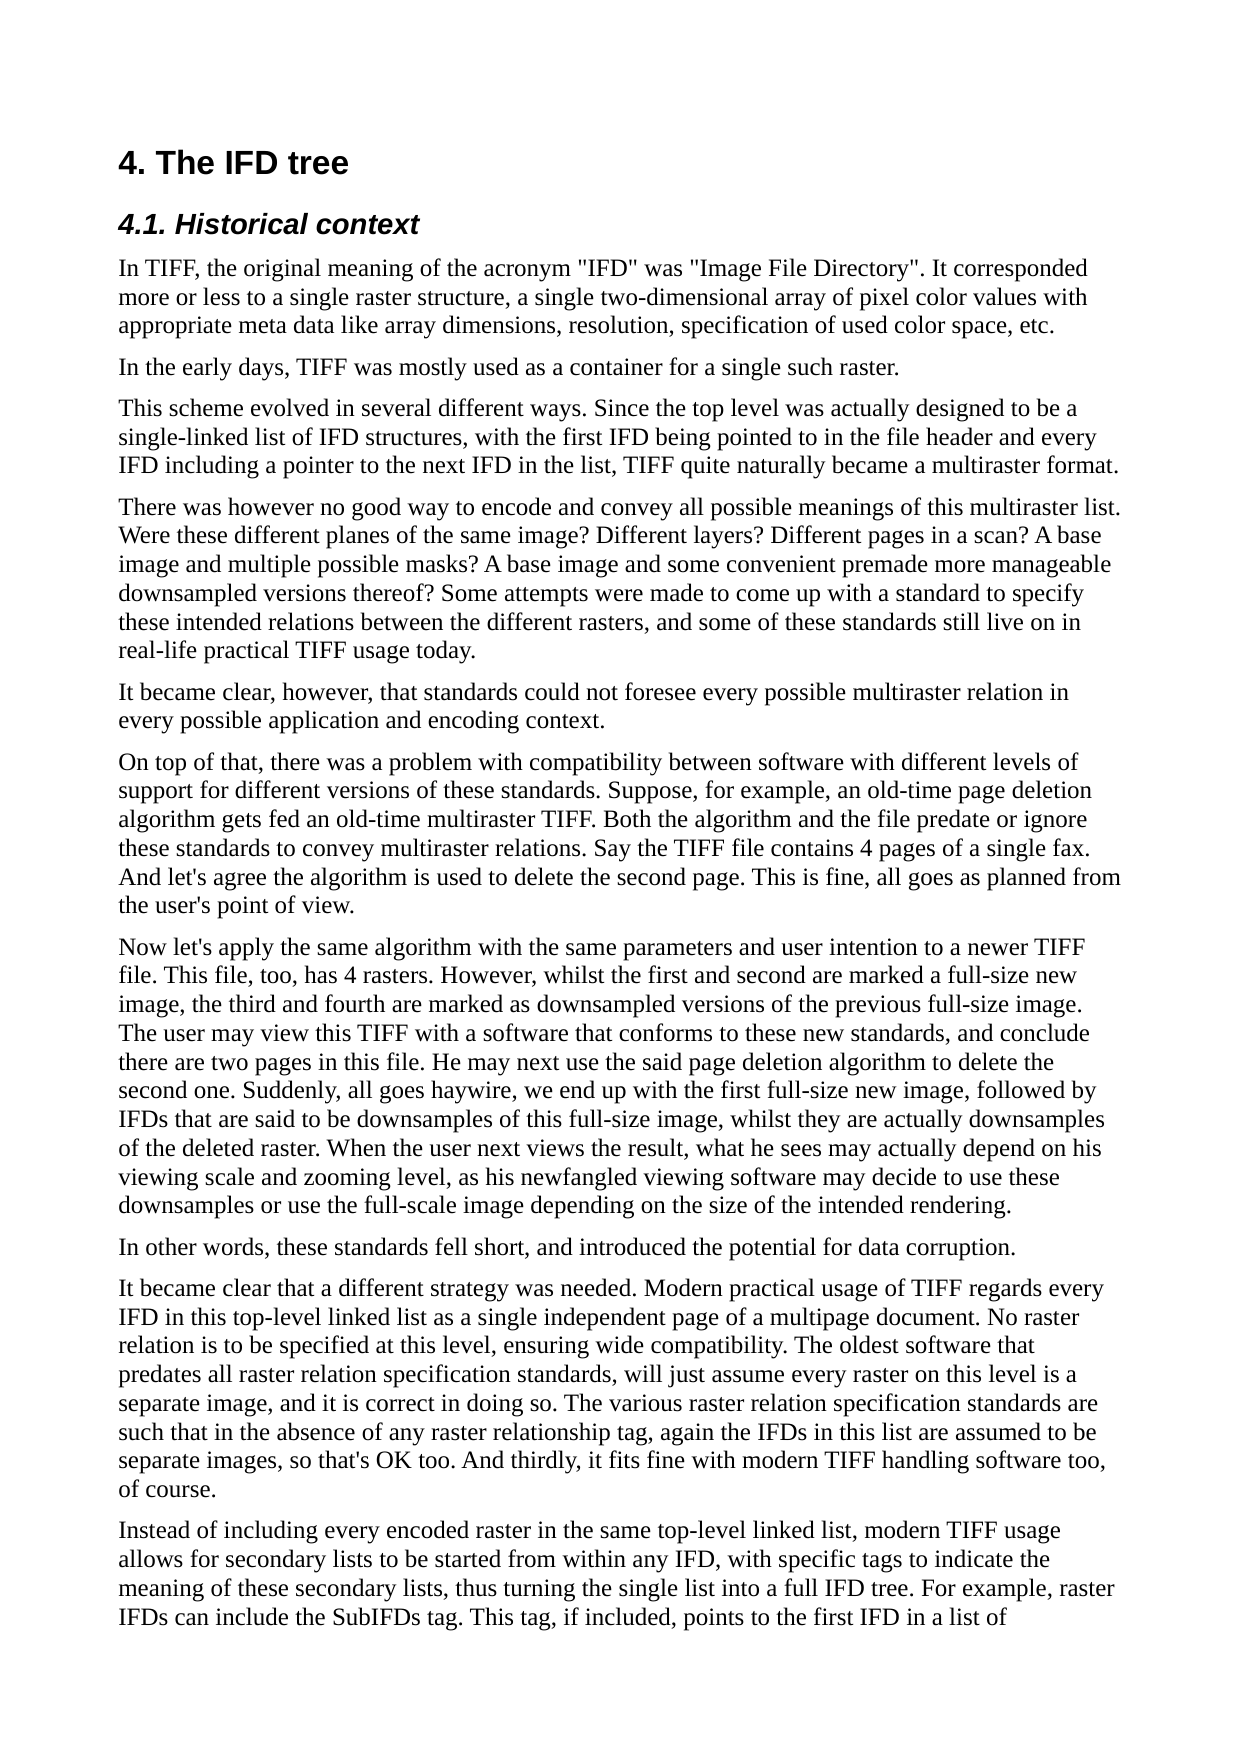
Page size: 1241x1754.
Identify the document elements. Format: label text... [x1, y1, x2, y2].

text In other words, these standards fell short, and introduced the potential for data corruption. [118, 1232, 1122, 1260]
text It became clear that a different strategy was needed. Modern practical usage of TIFF regards every IFD in this top-level linked list as a single independent page of a multipage document. No raster relation is to be specified at this level, ensuring wide compatibility. The oldest software that predates all raster relation specification standards, will just assume every raster on this level is a separate image, and it is correct in doing so. The various raster relation specification standards are such that in the absence of any raster relationship tag, again the IFDs in this list are assumed to be separate images, so that's OK too. And thirdly, it fits fine with modern TIFF handling software too, of course. [118, 1273, 1122, 1503]
text Now let's apply the same algorithm with the same parameters and user intention to a newer TIFF file. This file, too, has 4 rasters. However, whilst the first and second are marked a full-size new image, the third and fourth are marked as downsampled versions of the previous full-size image. The user may view this TIFF with a software that conforms to these new standards, and conclude there are two pages in this file. He may next use the said page deletion algorithm to delete the second one. Suddenly, all goes haywire, we end up with the first full-size new image, followed by IFDs that are said to be downsamples of this full-size image, whilst they are actually downsamples of the deleted raster. When the user next views the result, what he sees may actually depend on his viewing scale and zooming level, as his newfangled viewing software may decide to use these downsamples or use the full-scale image depending on the size of the intended rendering. [118, 932, 1122, 1219]
subtitle 4. The IFD tree [118, 143, 1122, 182]
text In TIFF, the original meaning of the acronym "IFD" was "Image File Directory". It corresponded more or less to a single raster structure, a single two-dimensional array of pixel color values with appropriate meta data like array dimensions, resolution, specification of used color space, etc. [118, 253, 1122, 339]
text On top of that, there was a problem with compatibility between software with different levels of support for different versions of these standards. Suppose, for example, an old-time page deletion algorithm gets fed an old-time multiraster TIFF. Both the algorithm and the file predate or ignore these standards to convey multiraster relations. Say the TIFF file contains 4 pages of a single fax. And let's agree the algorithm is used to delete the second page. This is fine, all goes as planned from the user's point of view. [118, 747, 1122, 919]
text It became clear, however, that standards could not foresee every possible multiraster relation in every possible application and encoding context. [118, 677, 1122, 734]
text This scheme evolved in several different ways. Since the top level was actually designed to be a single-linked list of IFD structures, with the first IFD being pointed to in the file header and every IFD including a pointer to the next IFD in the list, TIFF quite naturally became a multiraster format. [118, 393, 1122, 479]
text There was however no good way to encode and convey all possible meanings of this multiraster list. Were these different planes of the same image? Different layers? Different pages in a scan? A base image and multiple possible masks? A base image and some convenient premade more manageable downsampled versions thereof? Some attempts were made to come up with a standard to specify these intended relations between the different rasters, and some of these standards still live on in real-life practical TIFF usage today. [118, 492, 1122, 664]
text In the early days, TIFF was mostly used as a container for a single such raster. [118, 352, 1122, 380]
subtitle 4.1. Historical context [118, 207, 1122, 240]
text Instead of including every encoded raster in the same top-level linked list, modern TIFF usage allows for secondary lists to be started from within any IFD, with specific tags to indicate the meaning of these secondary lists, thus turning the single list into a full IFD tree. For example, raster IFDs can include the SubIFDs tag. This tag, if included, points to the first IFD in a list of [118, 1515, 1122, 1630]
